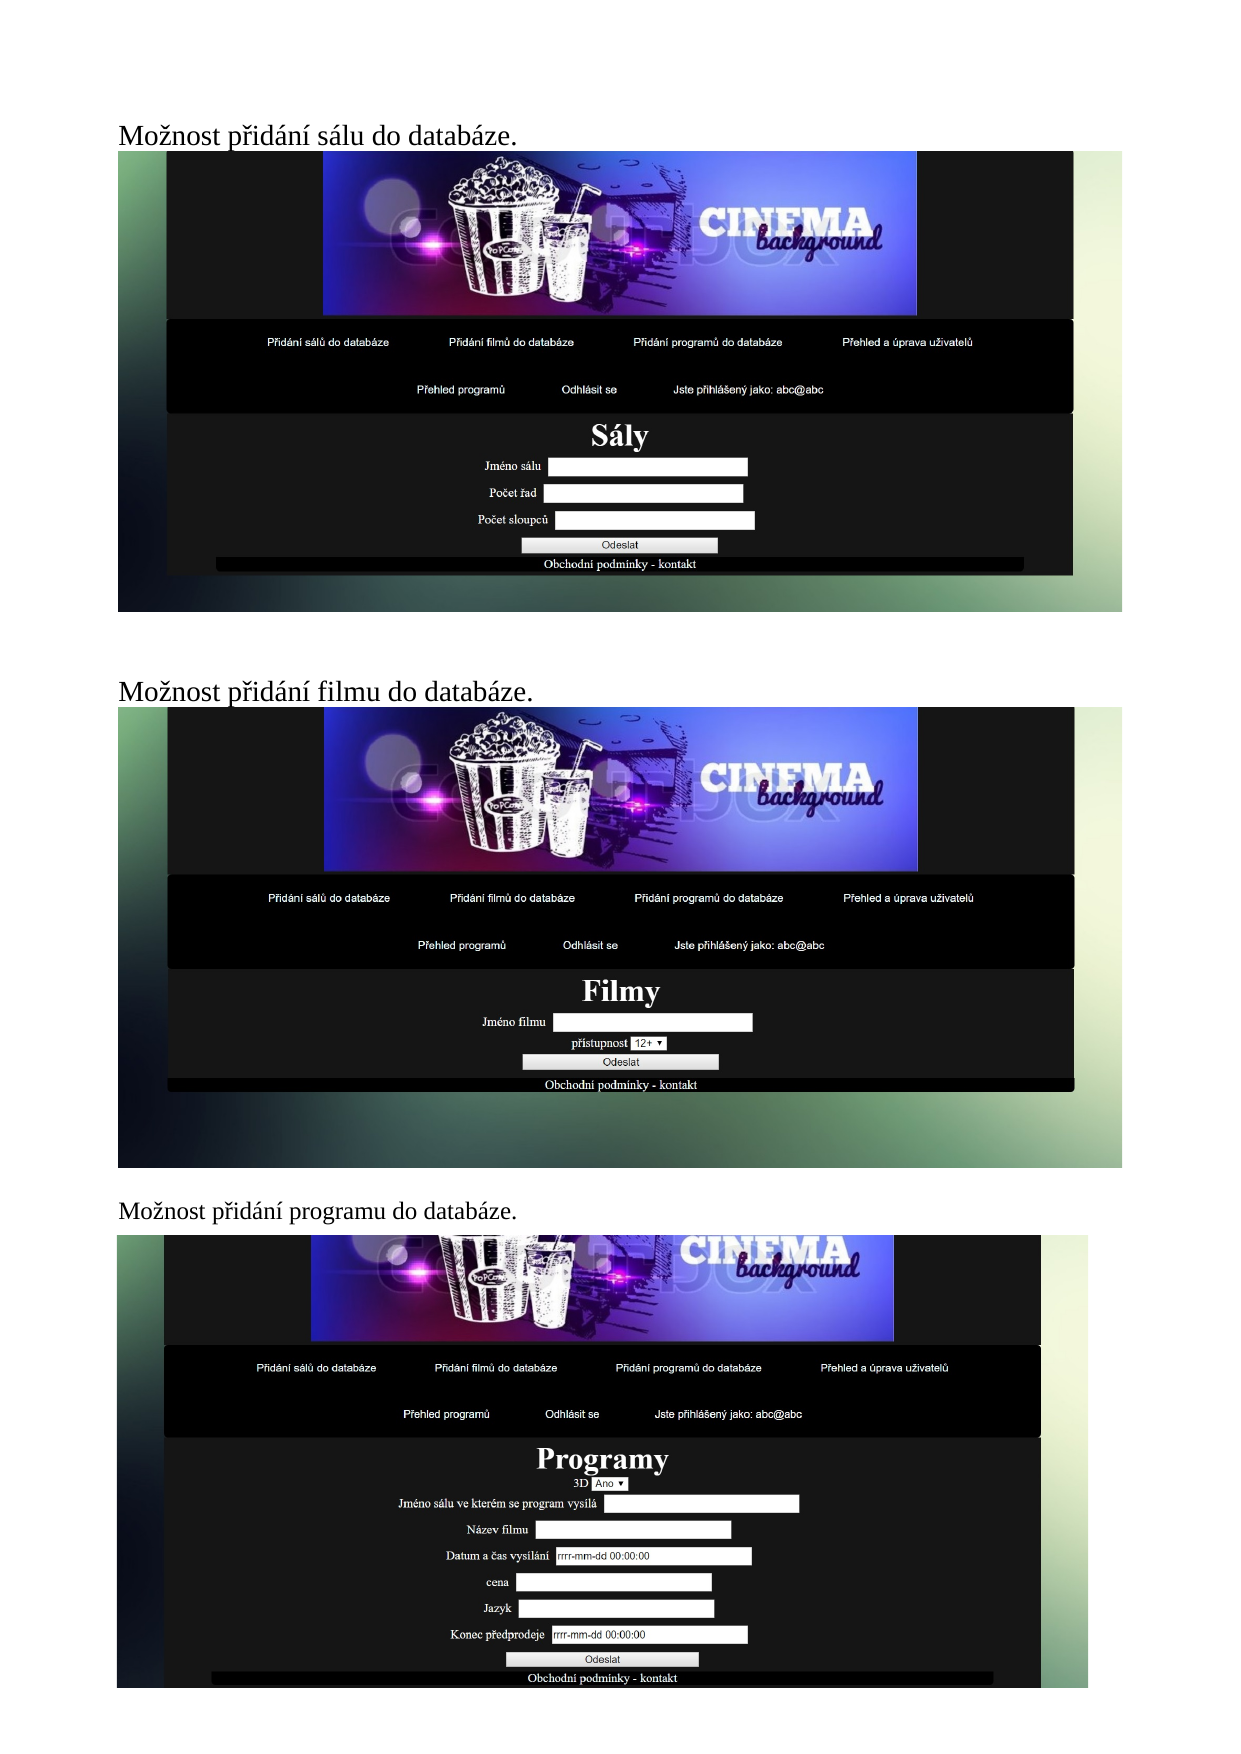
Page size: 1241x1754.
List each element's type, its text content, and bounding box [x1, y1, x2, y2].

text Možnost přidání sálu do databáze. [118, 118, 1122, 151]
text Možnost přidání programu do databáze. [118, 1196, 1122, 1225]
text Možnost přidání filmu do databáze. [118, 674, 1122, 707]
picture [118, 151, 1123, 612]
picture [116, 1235, 1089, 1688]
picture [118, 707, 1123, 1168]
